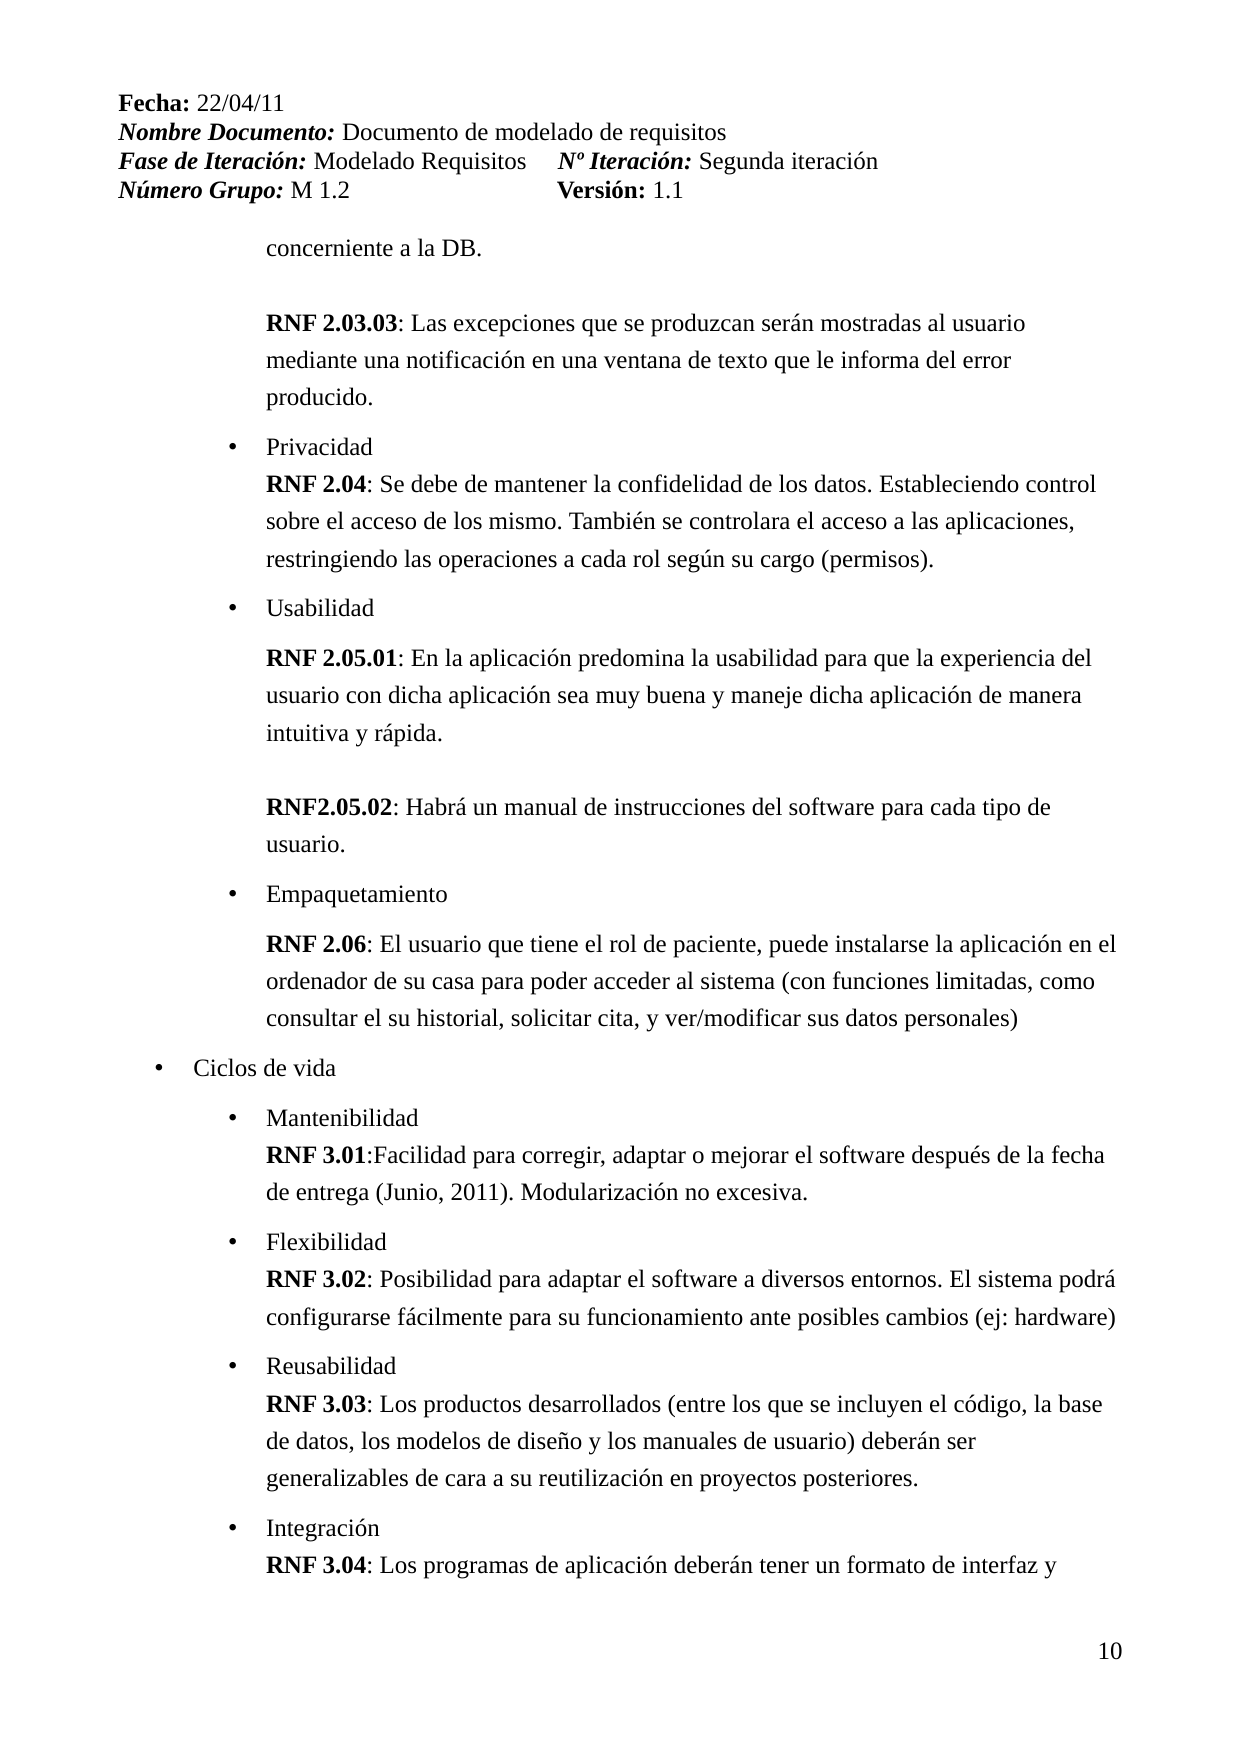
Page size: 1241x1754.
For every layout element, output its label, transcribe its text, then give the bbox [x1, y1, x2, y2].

list Reusabilidad RNF 3.03: Los productos desarrollados (entre los que se incluyen el código, la base de datos, los modelos de diseño y los manuales de usuario) deberán ser generalizables de cara a su reutilización en proyectos posteriores. [228, 1351, 1122, 1492]
list Empaquetamiento [228, 879, 1122, 908]
list Privacidad RNF 2.04: Se debe de mantener la confidelidad de los datos. Estableciendo control sobre el acceso de los mismo. También se controlara el acceso a las aplicaciones, restringiendo las operaciones a cada rol según su cargo (permisos). [228, 432, 1122, 572]
list Ciclos de vida [154, 1053, 1122, 1082]
list concerniente a la DB. RNF 2.03.03: Las excepciones que se produzcan serán mostradas al usuario mediante una notificación en una ventana de texto que le informa del error producido. [228, 233, 1122, 411]
list RNF 2.06: El usuario que tiene el rol de paciente, puede instalarse la aplicación en el ordenador de su casa para poder acceder al sistema (con funciones limitadas, como consultar el su historial, solicitar cita, y ver/modificar sus datos personales) [228, 929, 1122, 1032]
list Flexibilidad RNF 3.02: Posibilidad para adaptar el software a diversos entornos. El sistema podrá configurarse fácilmente para su funcionamiento ante posibles cambios (ej: hardware) [228, 1227, 1122, 1331]
list RNF 2.05.01: En la aplicación predomina la usabilidad para que la experiencia del usuario con dicha aplicación sea muy buena y maneje dicha aplicación de manera intuitiva y rápida. RNF2.05.02: Habrá un manual de instrucciones del software para cada tipo de usuario. [228, 643, 1122, 858]
list Integración RNF 3.04: Los programas de aplicación deberán tener un formato de interfaz y [228, 1513, 1122, 1579]
list Mantenibilidad RNF 3.01:Facilidad para corregir, adaptar o mejorar el software después de la fecha de entrega (Junio, 2011). Modularización no excesiva. [228, 1103, 1122, 1206]
list Usabilidad [228, 593, 1122, 622]
